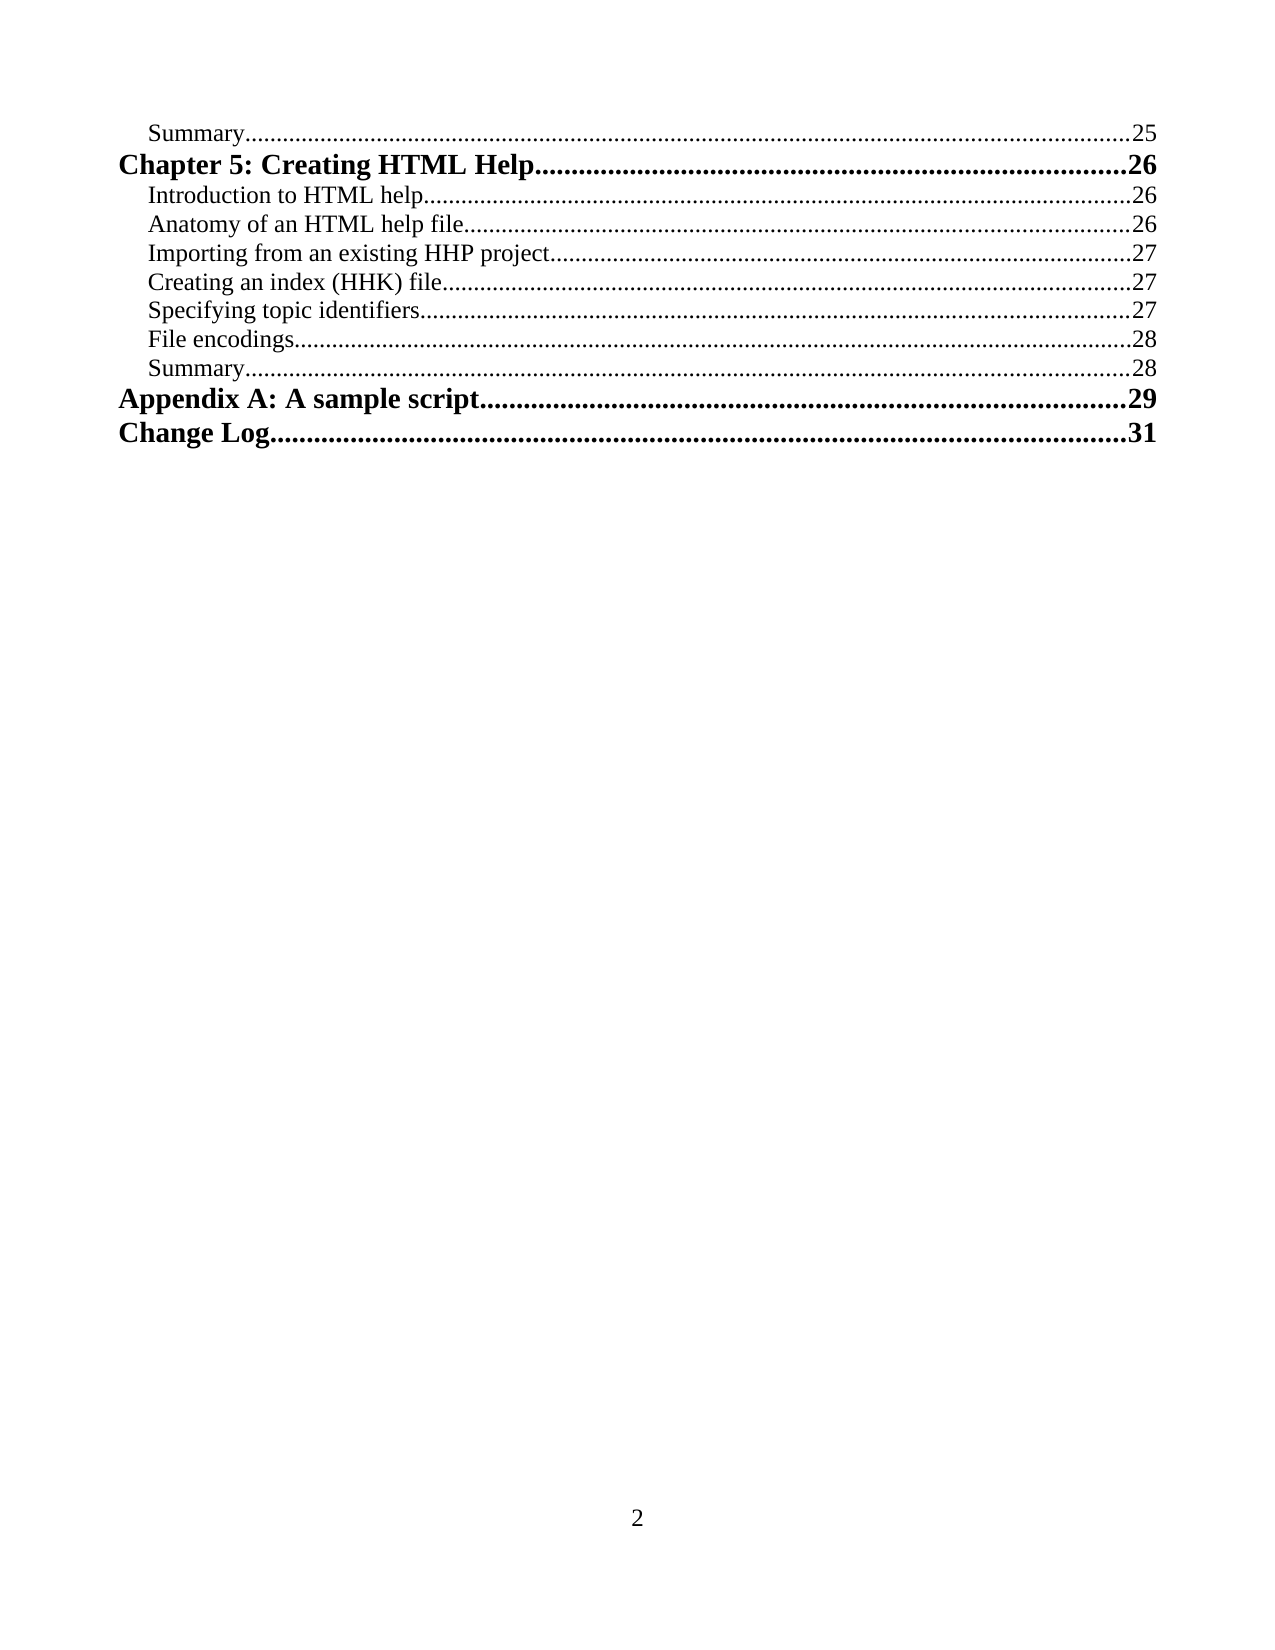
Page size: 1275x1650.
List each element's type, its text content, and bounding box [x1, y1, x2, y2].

text Chapter 5: Creating HTML Help 26 [118, 147, 1157, 180]
text Summary 28 [148, 353, 1157, 382]
text File encodings 28 [148, 324, 1157, 353]
text Specifying topic identifiers 27 [148, 295, 1157, 324]
text Anatomy of an HTML help file 26 [148, 209, 1157, 238]
text Creating an index (HHK) file 27 [148, 267, 1157, 295]
text Introduction to HTML help 26 [148, 180, 1157, 209]
text Importing from an existing HHP project 27 [148, 238, 1157, 267]
text Summary 25 [148, 118, 1157, 147]
text Change Log 31 [118, 415, 1157, 449]
text Appendix A: A sample script 29 [118, 382, 1157, 415]
